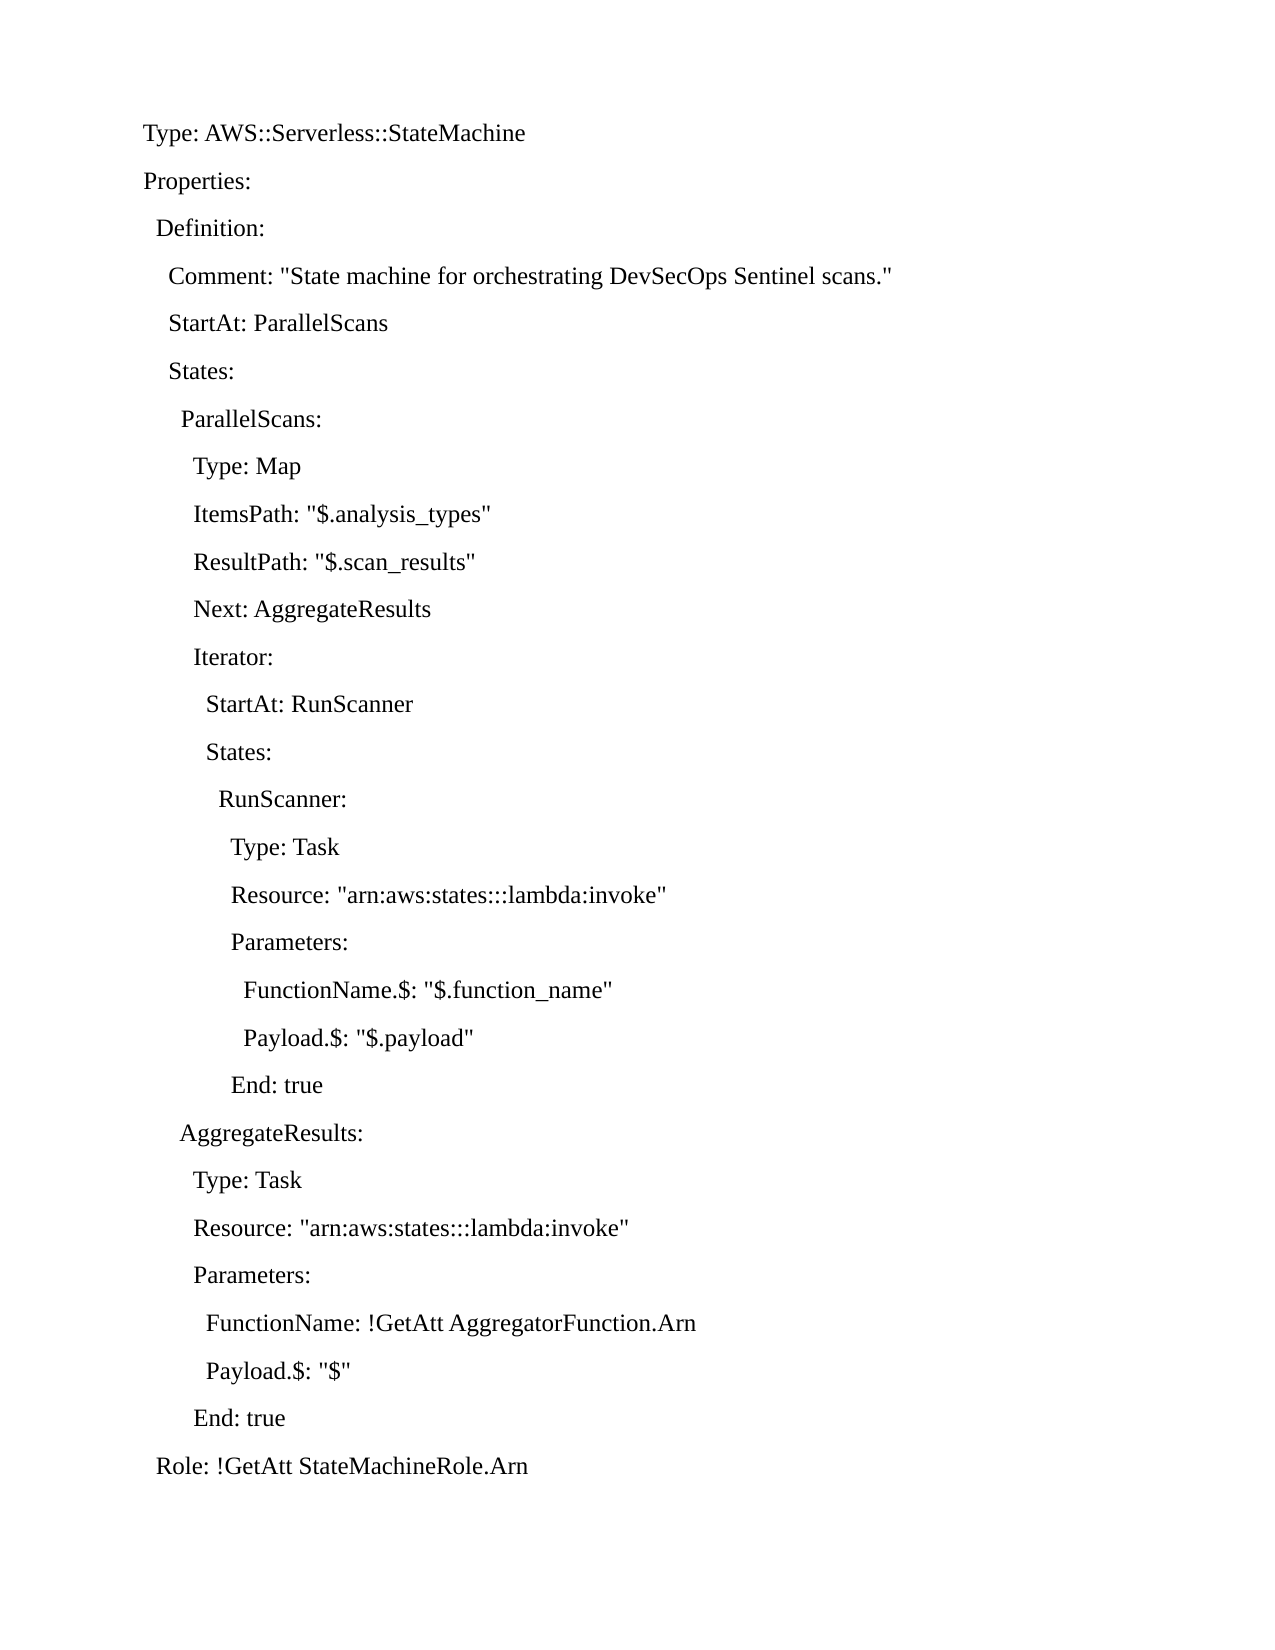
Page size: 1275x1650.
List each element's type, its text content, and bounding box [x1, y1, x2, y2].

text FunctionName: !GetAtt AggregatorFunction.Arn [118, 1308, 1157, 1337]
text Resource: "arn:aws:states:::lambda:invoke" [118, 880, 1157, 908]
text Payload.$: "$" [118, 1356, 1157, 1384]
text Properties: [118, 166, 1157, 194]
text Next: AggregateResults [118, 594, 1157, 623]
text Type: Task [118, 1165, 1157, 1194]
text FunctionName.$: "$.function_name" [118, 975, 1157, 1004]
text RunScanner: [118, 784, 1157, 813]
text End: true [118, 1403, 1157, 1432]
text Type: AWS::Serverless::StateMachine [118, 118, 1157, 147]
text States: [118, 737, 1157, 766]
text ResultPath: "$.scan_results" [118, 547, 1157, 575]
text Definition: [118, 213, 1157, 242]
text AggregateResults: [118, 1118, 1157, 1147]
text Role: !GetAtt StateMachineRole.Arn [118, 1451, 1157, 1480]
text Type: Map [118, 451, 1157, 480]
text Parameters: [118, 927, 1157, 956]
text StartAt: ParallelScans [118, 308, 1157, 337]
text Iterator: [118, 642, 1157, 671]
text States: [118, 356, 1157, 385]
text Parameters: [118, 1261, 1157, 1289]
text ItemsPath: "$.analysis_types" [118, 499, 1157, 528]
text End: true [118, 1070, 1157, 1099]
text StartAt: RunScanner [118, 689, 1157, 718]
text Comment: "State machine for orchestrating DevSecOps Sentinel scans." [118, 261, 1157, 290]
text Type: Task [118, 832, 1157, 861]
text ParallelScans: [118, 404, 1157, 432]
text Resource: "arn:aws:states:::lambda:invoke" [118, 1213, 1157, 1242]
text Payload.$: "$.payload" [118, 1023, 1157, 1051]
